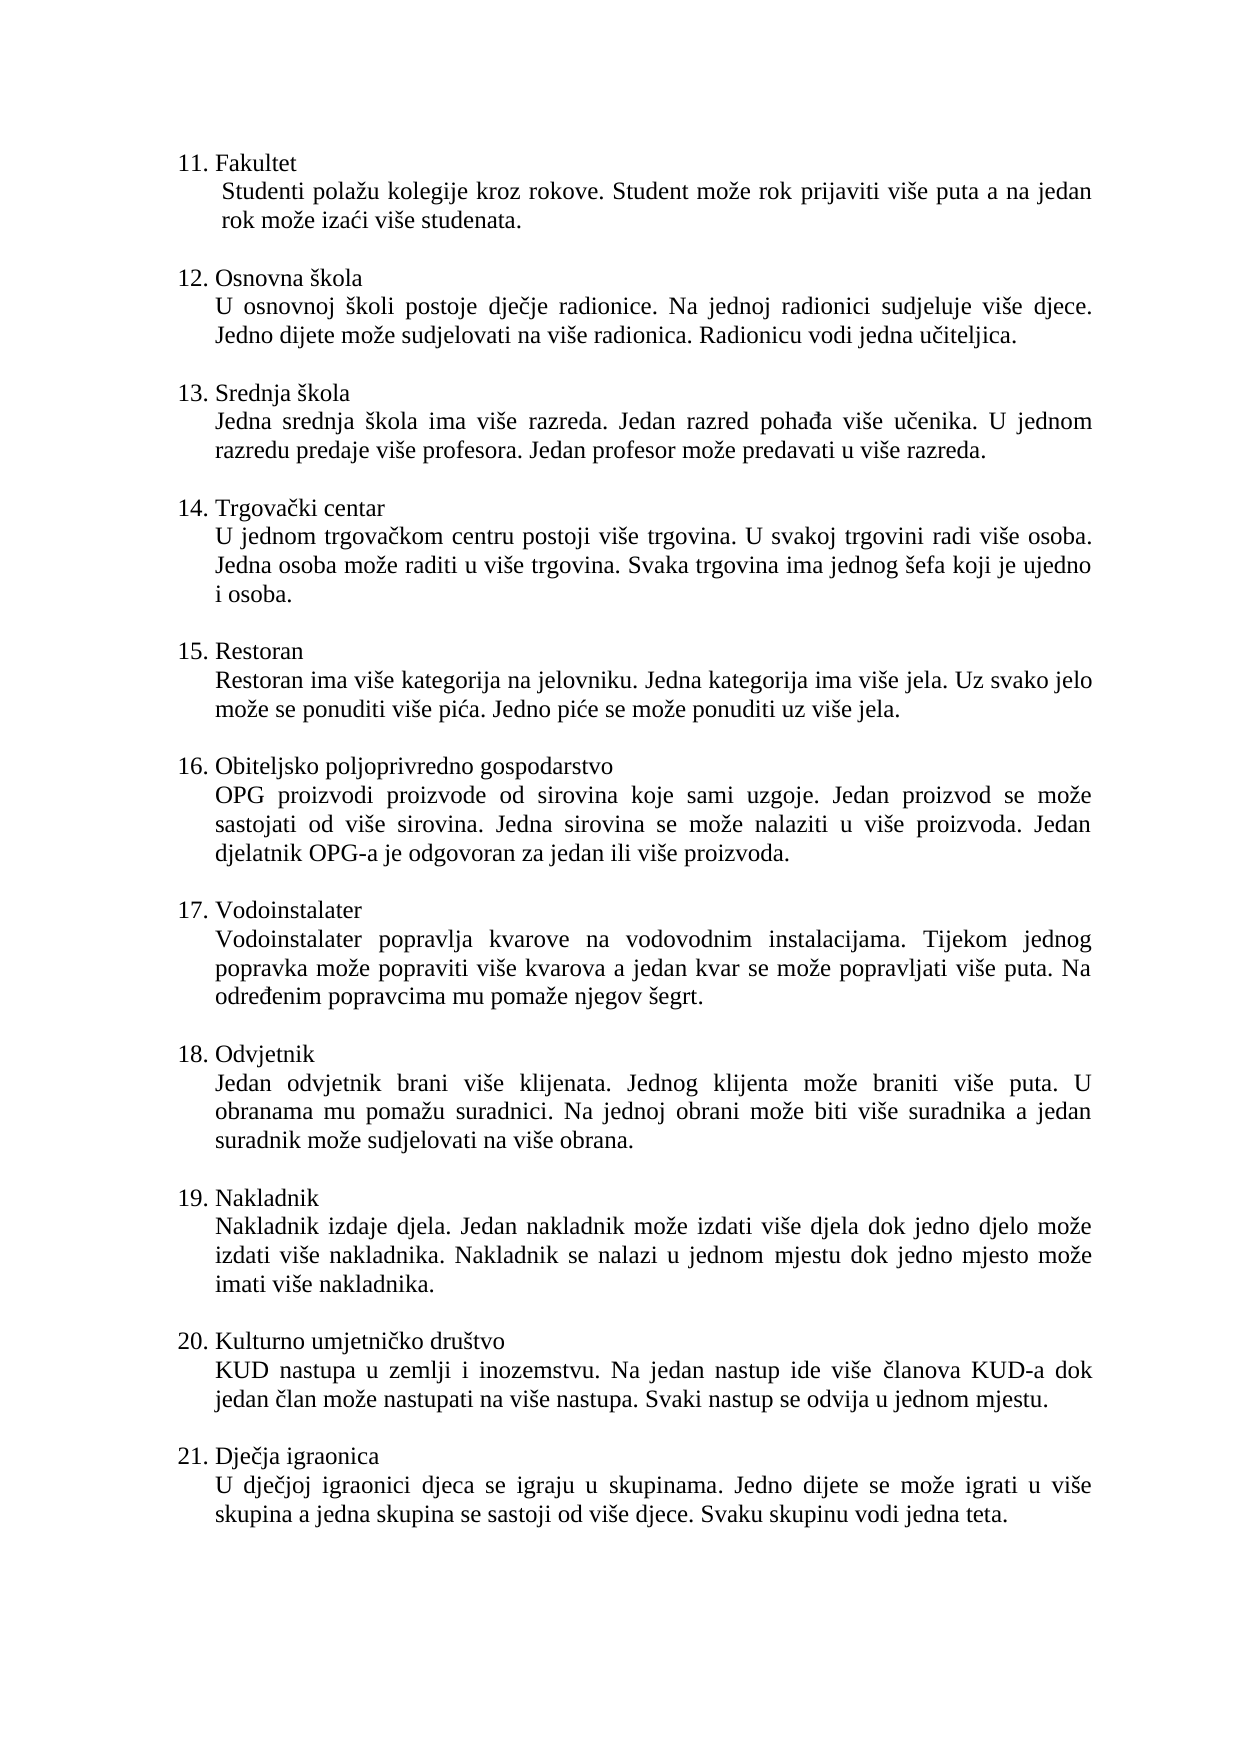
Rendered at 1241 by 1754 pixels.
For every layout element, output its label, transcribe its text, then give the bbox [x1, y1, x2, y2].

text U osnovnoj školi postoje dječje radionice. Na jednoj radionici sudjeluje više djece. Jedno dijete može sudjelovati na više radionica. Radionicu vodi jedna učiteljica. [215, 291, 1093, 349]
text U jednom trgovačkom centru postoji više trgovina. U svakoj trgovini radi više osoba. Jedna osoba može raditi u više trgovina. Svaka trgovina ima jednog šefa koji je ujedno i osoba. [215, 521, 1093, 608]
text Nakladnik izdaje djela. Jedan nakladnik može izdati više djela dok jedno djelo može izdati više nakladnika. Nakladnik se nalazi u jednom mjestu dok jedno mjesto može imati više nakladnika. [215, 1211, 1093, 1298]
text OPG proizvodi proizvode od sirovina koje sami uzgoje. Jedan proizvod se može sastojati od više sirovina. Jedna sirovina se može nalaziti u više proizvoda. Jedan djelatnik OPG-a je odgovoran za jedan ili više proizvoda. [215, 780, 1093, 866]
text Restoran ima više kategorija na jelovniku. Jedna kategorija ima više jela. Uz svako jelo može se ponuditi više pića. Jedno piće se može ponuditi uz više jela. [215, 665, 1093, 723]
text Vodoinstalater popravlja kvarove na vodovodnim instalacijama. Tijekom jednog popravka može popraviti više kvarova a jedan kvar se može popravljati više puta. Na određenim popravcima mu pomaže njegov šegrt. [215, 924, 1093, 1010]
list Srednja škola [177, 378, 1093, 406]
text KUD nastupa u zemlji i inozemstvu. Na jedan nastup ide više članova KUD-a dok jedan član može nastupati na više nastupa. Svaki nastup se odvija u jednom mjestu. [215, 1355, 1093, 1413]
list Osnovna škola [177, 263, 1093, 291]
text Jedan odvjetnik brani više klijenata. Jednog klijenta može braniti više puta. U obranama mu pomažu suradnici. Na jednoj obrani može biti više suradnika a jedan suradnik može sudjelovati na više obrana. [215, 1068, 1093, 1154]
text Studenti polažu kolegije kroz rokove. Student može rok prijaviti više puta a na jedan rok može izaći više studenata. [221, 176, 1093, 234]
list Kulturno umjetničko društvo [177, 1326, 1093, 1355]
list Trgovački centar [177, 493, 1093, 521]
list Dječja igraonica [177, 1441, 1093, 1470]
list Obiteljsko poljoprivredno gospodarstvo [177, 751, 1093, 780]
list Odvjetnik [177, 1039, 1093, 1068]
text U dječjoj igraonici djeca se igraju u skupinama. Jedno dijete se može igrati u više skupina a jedna skupina se sastoji od više djece. Svaku skupinu vodi jedna teta. [215, 1470, 1093, 1528]
list Vodoinstalater [177, 895, 1093, 924]
list Fakultet [177, 148, 1093, 176]
list Restoran [177, 636, 1093, 665]
list Nakladnik [177, 1183, 1093, 1211]
text Jedna srednja škola ima više razreda. Jedan razred pohađa više učenika. U jednom razredu predaje više profesora. Jedan profesor može predavati u više razreda. [215, 406, 1093, 464]
